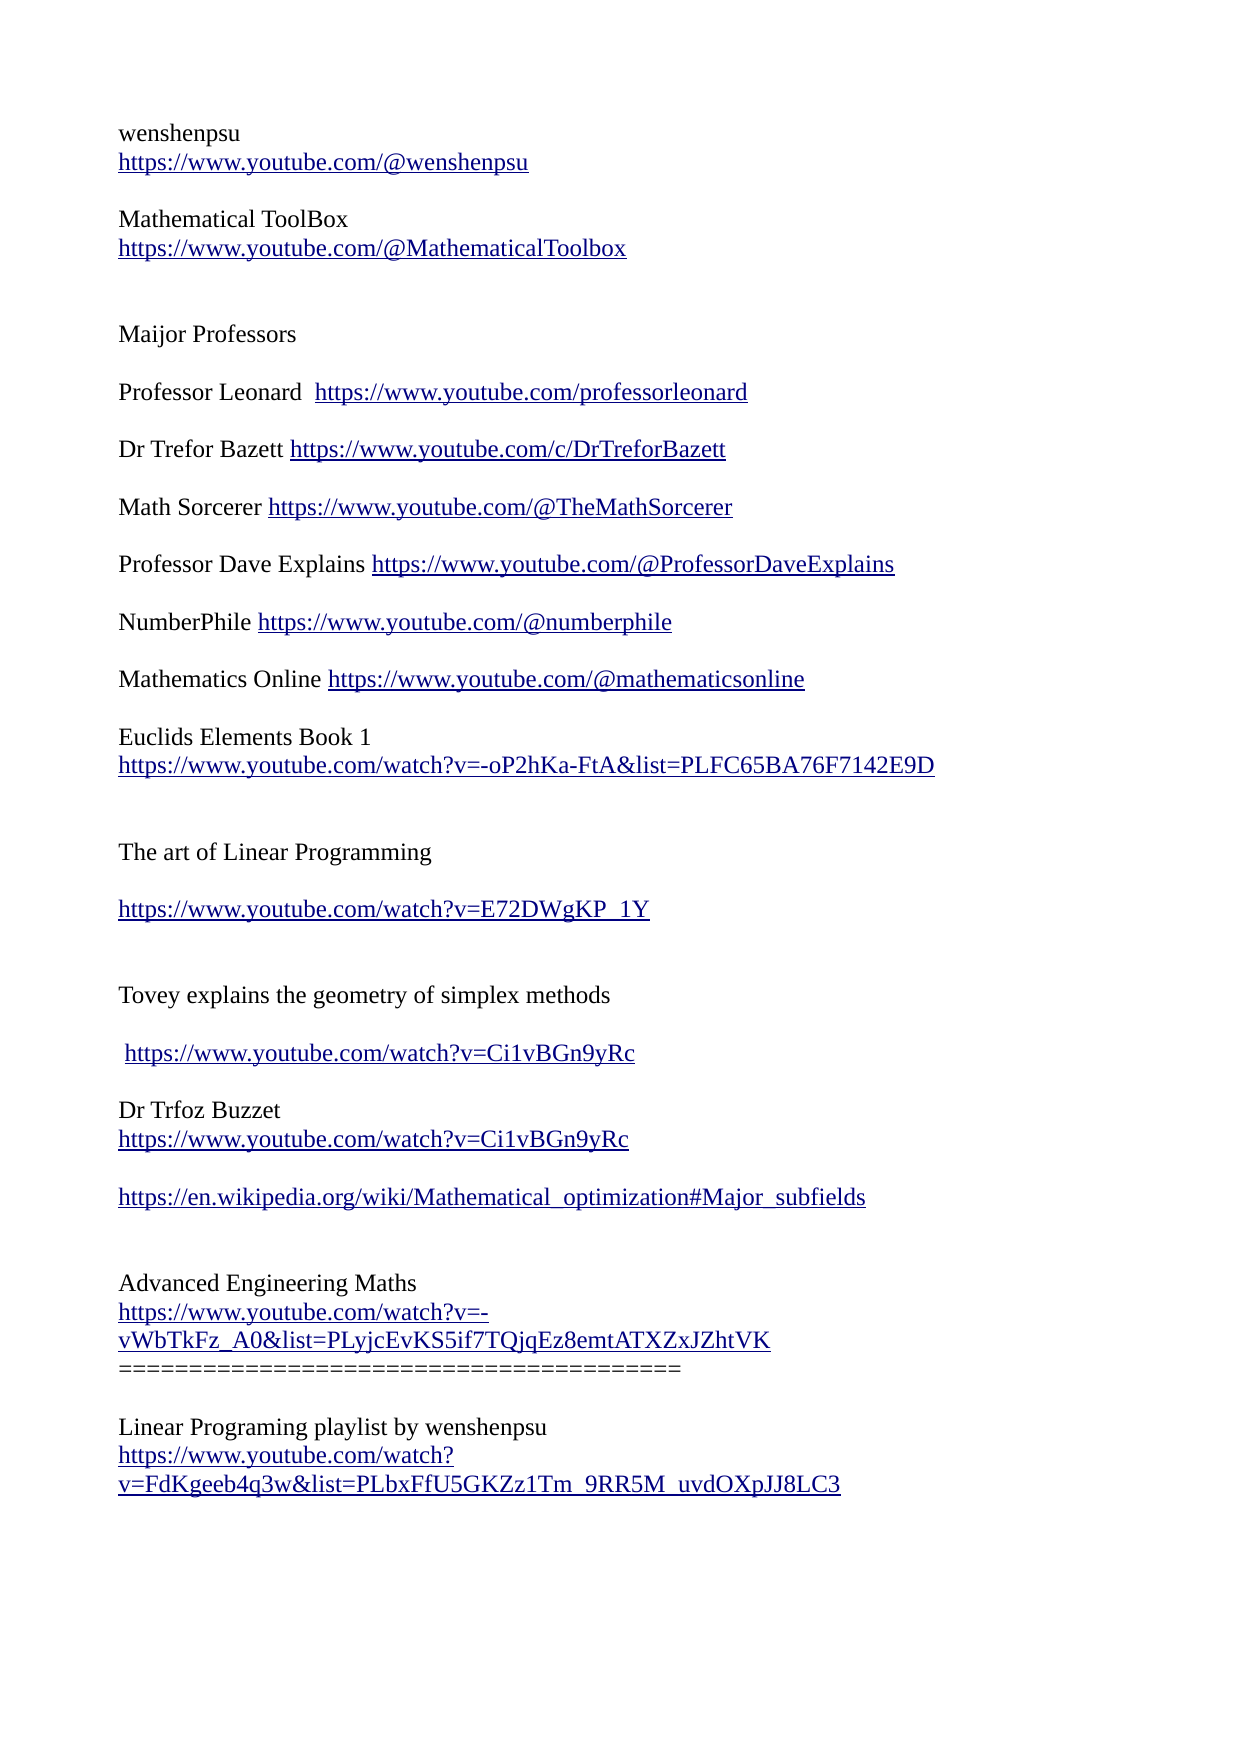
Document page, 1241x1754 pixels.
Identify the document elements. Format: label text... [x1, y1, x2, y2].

text Euclids Elements Book 1 [118, 722, 1122, 751]
text Linear Programing playlist by wenshenpsu [118, 1412, 1122, 1441]
text Dr Trfoz Buzzet [118, 1096, 1122, 1124]
text NumberPhile https://www.youtube.com/@numberphile [118, 607, 1122, 636]
text Professor Dave Explains https://www.youtube.com/@ProfessorDaveExplains [118, 549, 1122, 578]
text ======================================== [118, 1354, 1122, 1383]
text https://www.youtube.com/@MathematicalToolbox [118, 233, 1122, 262]
text https://en.wikipedia.org/wiki/Mathematical_optimization#Major_subfields [118, 1182, 1122, 1211]
text https://www.youtube.com/watch?v=Ci1vBGn9yRc [118, 1038, 1122, 1067]
text The art of Linear Programming [118, 837, 1122, 866]
text https://www.youtube.com/watch?v=E72DWgKP_1Y [118, 894, 1122, 923]
text Mathematical ToolBox [118, 204, 1122, 233]
text https://www.youtube.com/watch?v=FdKgeeb4q3w&list=PLbxFfU5GKZz1Tm_9RR5M_uvdOXpJJ8LC3 [118, 1441, 1122, 1498]
text Advanced Engineering Maths [118, 1268, 1122, 1297]
text Math Sorcerer https://www.youtube.com/@TheMathSorcerer [118, 492, 1122, 521]
text https://www.youtube.com/watch?v=-vWbTkFz_A0&list=PLyjcEvKS5if7TQjqEz8emtATXZxJZhtVK [118, 1297, 1122, 1354]
text https://www.youtube.com/watch?v=-oP2hKa-FtA&list=PLFC65BA76F7142E9D [118, 751, 1122, 779]
text Mathematics Online https://www.youtube.com/@mathematicsonline [118, 664, 1122, 693]
text https://www.youtube.com/watch?v=Ci1vBGn9yRc [118, 1124, 1122, 1153]
text https://www.youtube.com/@wenshenpsu [118, 147, 1122, 176]
text wenshenpsu [118, 118, 1122, 147]
text Tovey explains the geometry of simplex methods [118, 981, 1122, 1009]
text Professor Leonard https://www.youtube.com/professorleonard [118, 377, 1122, 406]
text Dr Trefor Bazett https://www.youtube.com/c/DrTreforBazett [118, 434, 1122, 463]
text Maijor Professors [118, 319, 1122, 348]
